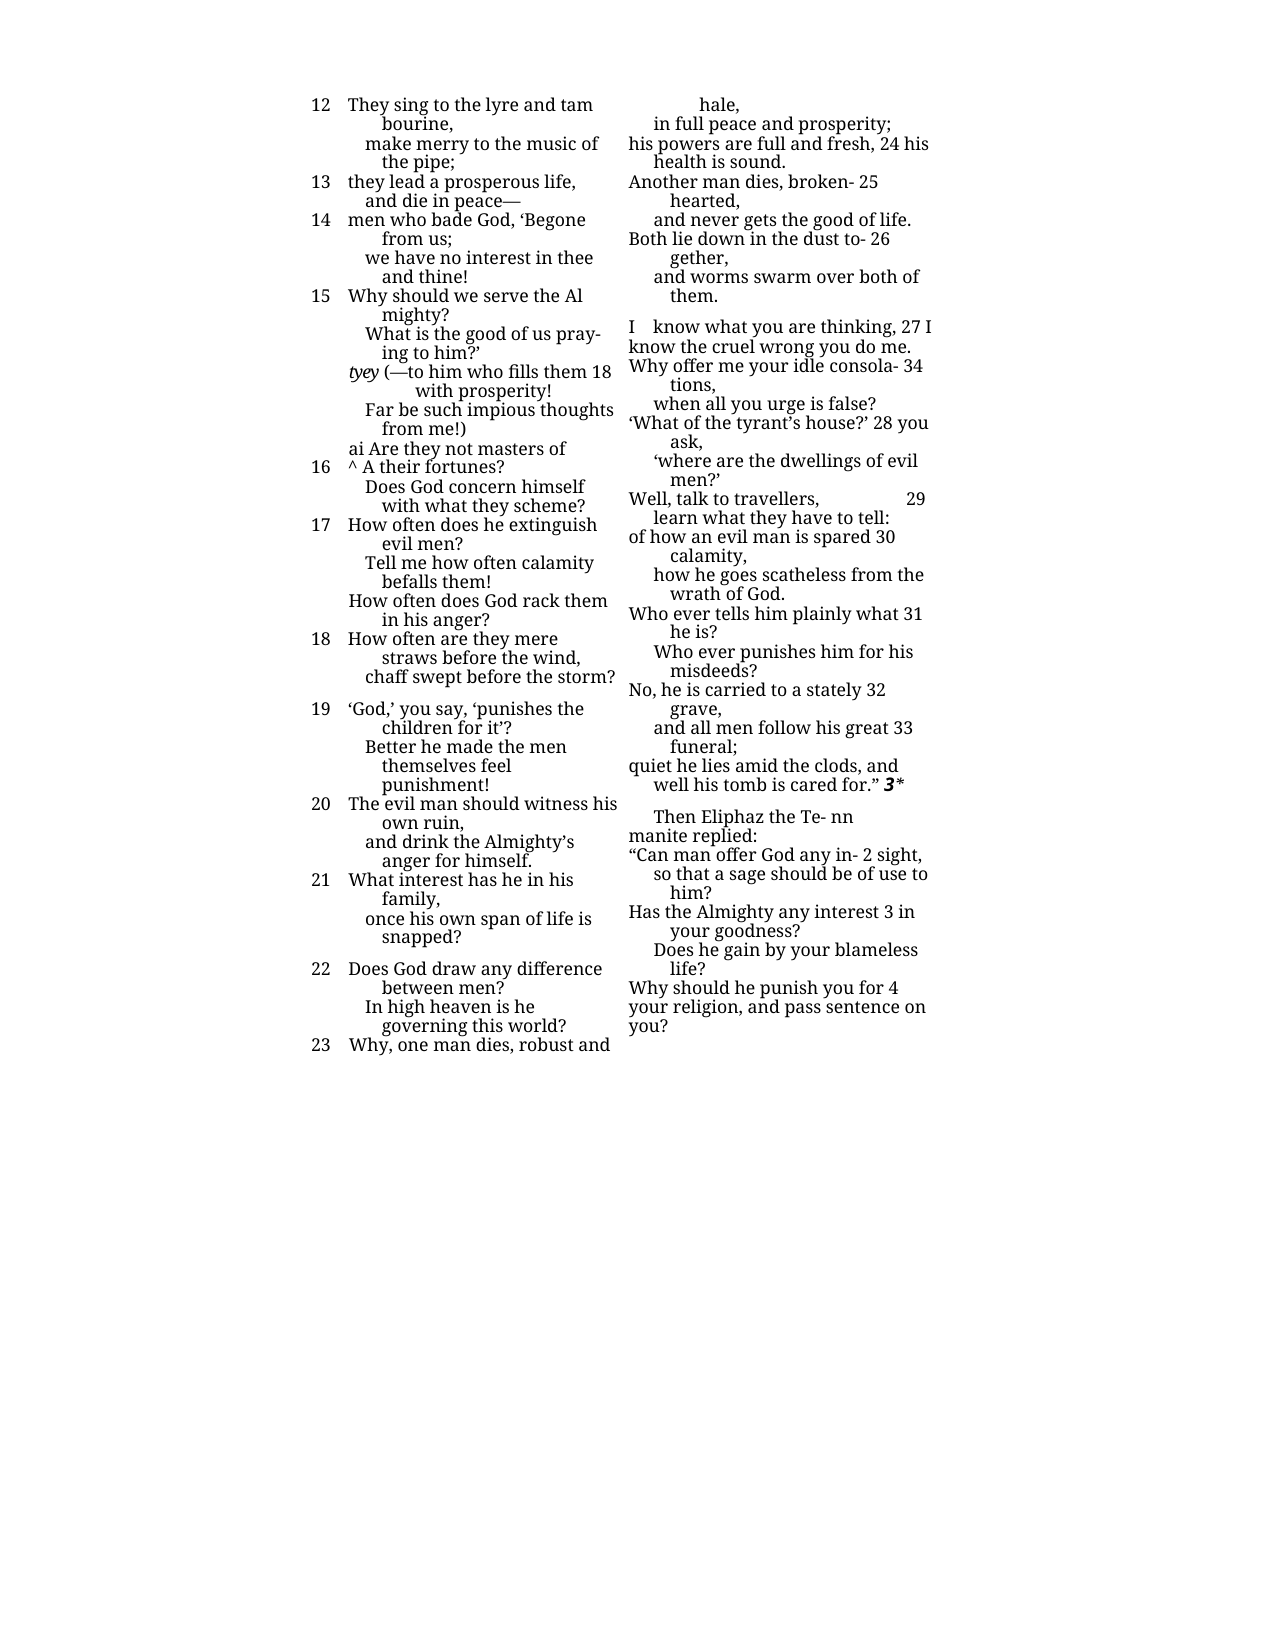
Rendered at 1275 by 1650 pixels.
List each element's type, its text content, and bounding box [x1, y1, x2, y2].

text “Can man offer God any in- 2 sight, [628, 846, 935, 865]
text Well, talk to travellers, 29 [628, 490, 935, 509]
text evil men? [365, 535, 618, 554]
text hale, [682, 97, 935, 116]
text What is the good of us pray­ing to him?’ [365, 325, 618, 363]
list Does God draw any difference [311, 960, 618, 979]
text when all you urge is false? [653, 395, 935, 414]
text manite replied: [628, 827, 935, 846]
text in full peace and prosperity; [653, 116, 935, 135]
list Why, one man dies, robust and [311, 1037, 618, 1056]
text of how an evil man is spared 30 calamity, [628, 528, 935, 567]
text quiet he lies amid the clods, and well his tomb is cared for.” 3* [628, 757, 935, 795]
text How often does God rack them in his anger? [348, 592, 618, 630]
list How often are they mere [311, 630, 618, 649]
list ‘God,’ you say, ‘punishes the [311, 700, 618, 719]
text Why should he punish you for 4 your religion, and pass sentence on you? [628, 979, 935, 1037]
text and die in peace— [365, 192, 618, 211]
text Who ever punishes him for his misdeeds? [653, 643, 935, 681]
text learn what they have to tell: [653, 509, 935, 528]
text and worms swarm over both of them. [653, 268, 935, 306]
text Both lie down in the dust to- 26 gether, [628, 230, 935, 268]
list they lead a prosperous life, [311, 173, 618, 192]
text tyey (—to him who fills them 18 with prosperity! [311, 363, 618, 402]
text Has the Almighty any interest 3 in your goodness? [628, 903, 935, 941]
text Why offer me your idle consola- 34 tions, [628, 357, 935, 395]
text ‘What of the tyrant’s house?’ 28 you ask, [628, 414, 935, 452]
text from us; [365, 230, 618, 249]
text between men? [365, 979, 618, 998]
text once his own span of life is snapped? [365, 910, 618, 948]
text Tell me how often calamity befalls them! [365, 554, 618, 592]
list ^ A their fortunes? [311, 459, 618, 478]
text own ruin, [365, 814, 618, 833]
text Does he gain by your blame­less life? [653, 941, 935, 979]
text and never gets the good of life. [653, 211, 935, 230]
text ai Are they not masters of [348, 440, 618, 459]
text Then Eliphaz the Te- nn [653, 808, 935, 827]
list The evil man should witness his [311, 795, 618, 814]
text his powers are full and fresh, 24 his health is sound. [628, 135, 935, 173]
text how he goes scatheless from the wrath of God. [653, 567, 935, 605]
text straws before the wind, chaff swept before the storm? [365, 649, 618, 687]
text Better he made the men them­selves feel punishment! [365, 738, 618, 795]
text Another man dies, broken- 25 hearted, [628, 173, 935, 211]
text make merry to the music of the pipe; [365, 135, 618, 173]
text bourine, [365, 116, 618, 135]
list Why should we serve the Al­ [311, 287, 618, 306]
text No, he is carried to a stately 32 grave, [628, 681, 935, 719]
text mighty? [365, 306, 618, 325]
text and drink the Almighty’s anger for himself. [365, 833, 618, 872]
text ‘where are the dwellings of evil men?’ [653, 452, 935, 490]
text family, [365, 891, 618, 910]
list They sing to the lyre and tam­ [311, 97, 618, 116]
text we have no interest in thee and thine! [365, 249, 618, 287]
text children for it’? [365, 719, 618, 738]
text Does God concern himself with what they scheme? [365, 478, 618, 516]
text Who ever tells him plainly what 31 he is? [628, 605, 935, 643]
text so that a sage should be of use to him? [653, 865, 935, 903]
text In high heaven is he governing this world? [365, 998, 618, 1037]
text Far be such impious thoughts from me!) [365, 402, 618, 440]
list men who bade God, ‘Begone [311, 211, 618, 230]
text and all men follow his great 33 funeral; [653, 719, 935, 757]
list What interest has he in his [311, 872, 618, 891]
list know what you are thinking, 27 I know the cruel wrong you do me. [628, 319, 935, 357]
list How often does he extinguish [311, 516, 618, 535]
